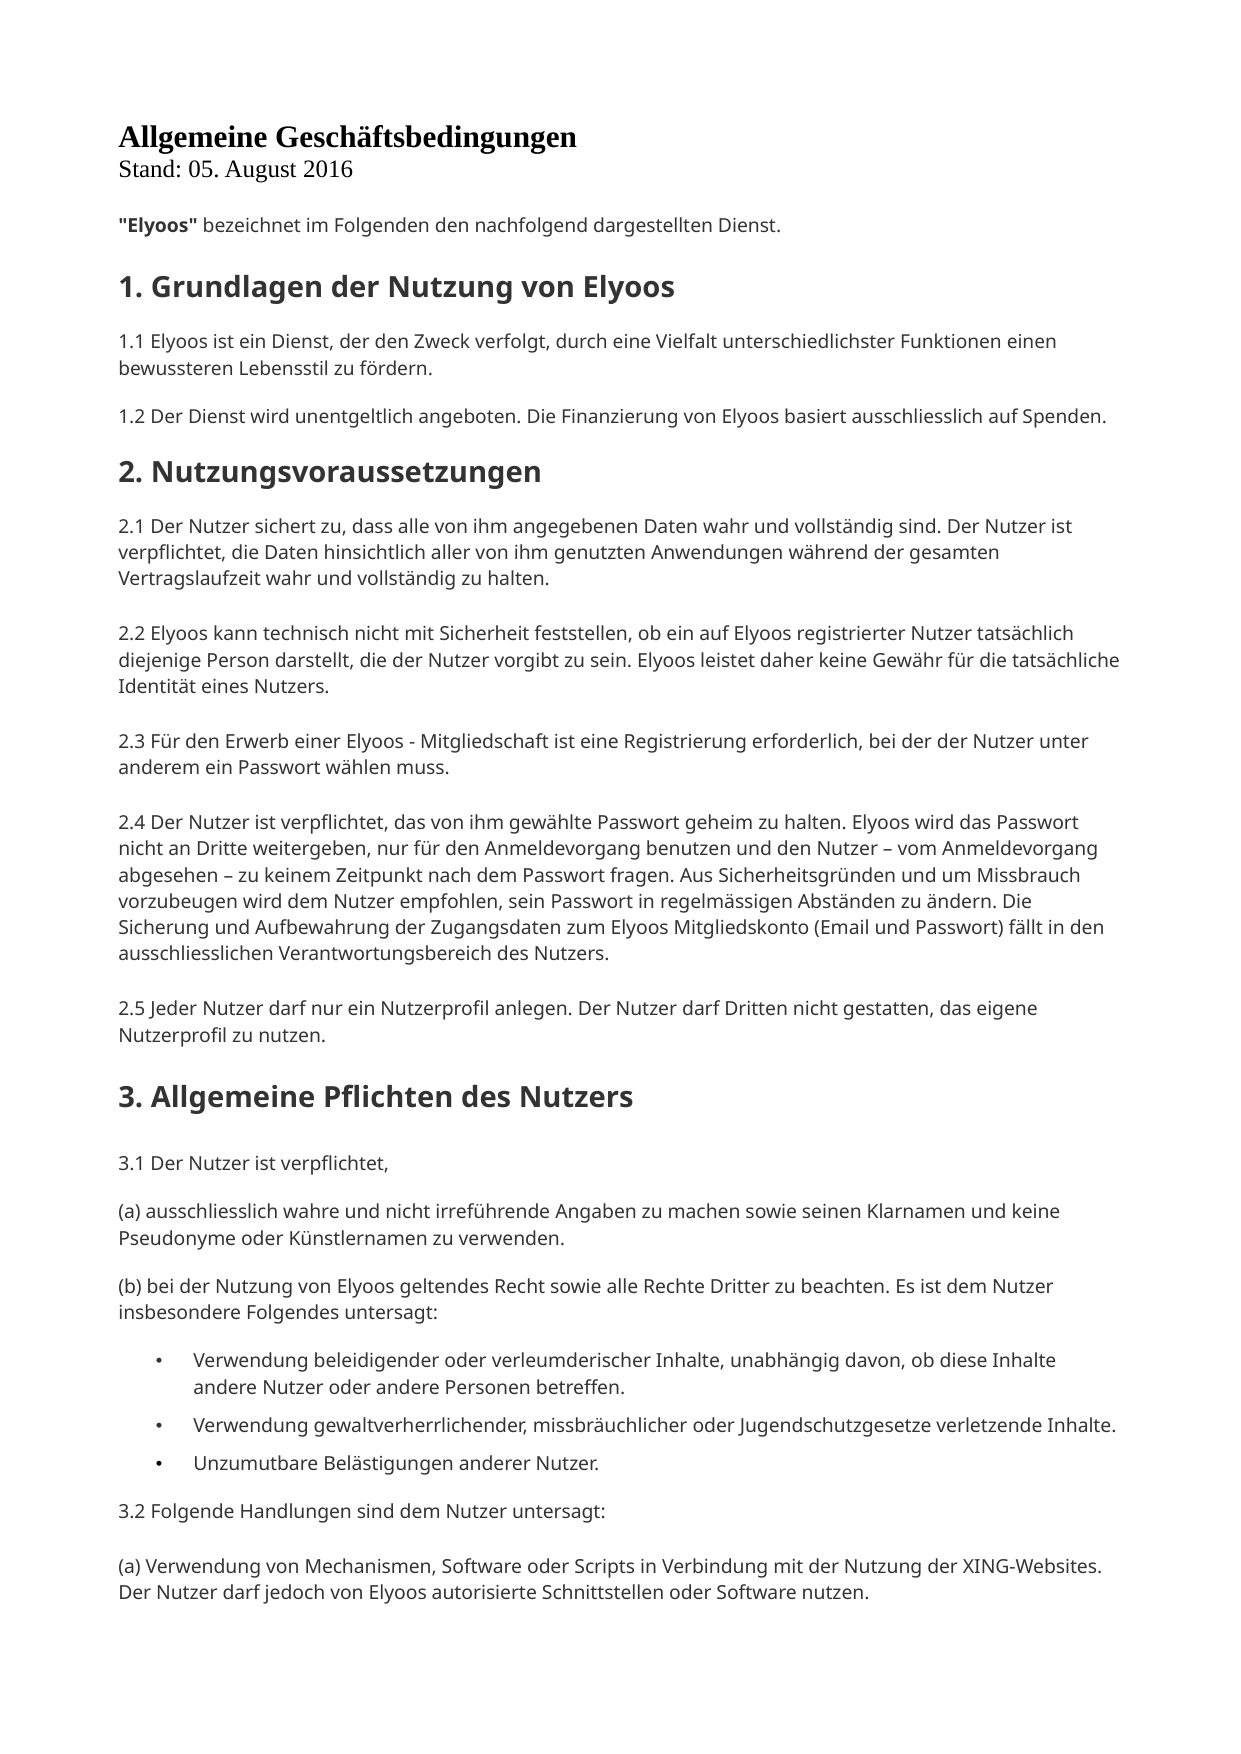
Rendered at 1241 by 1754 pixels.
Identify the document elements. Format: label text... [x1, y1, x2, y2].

text 3.1 Der Nutzer ist verpflichtet, [118, 1150, 1122, 1176]
text 1. Grundlagen der Nutzung von Elyoos [118, 267, 1122, 306]
text 1.2 Der Dienst wird unentgeltlich angeboten. Die Finanzierung von Elyoos basiert ausschliesslich auf Spenden. [118, 403, 1122, 429]
text 2.2 Elyoos kann technisch nicht mit Sicherheit feststellen, ob ein auf Elyoos registrierter Nutzer tatsächlich diejenige Person darstellt, die der Nutzer vorgibt zu sein. Elyoos leistet daher keine Gewähr für die tatsächliche Identität eines Nutzers. [118, 620, 1122, 699]
text Stand: 05. August 2016 [118, 154, 1122, 183]
text Allgemeine Geschäftsbedingungen [118, 118, 1122, 154]
text 1.1 Elyoos ist ein Dienst, der den Zweck verfolgt, durch eine Vielfalt unterschiedlichster Funktionen einen bewussteren Lebensstil zu fördern. [118, 328, 1122, 381]
text (a) Verwendung von Mechanismen, Software oder Scripts in Verbindung mit der Nutzung der XING-Websites. Der Nutzer darf jedoch von Elyoos autorisierte Schnittstellen oder Software nutzen. [118, 1553, 1122, 1605]
text (b) bei der Nutzung von Elyoos geltendes Recht sowie alle Rechte Dritter zu beachten. Es ist dem Nutzer insbesondere Folgendes untersagt: [118, 1273, 1122, 1325]
text 3.2 Folgende Handlungen sind dem Nutzer untersagt: [118, 1498, 1122, 1524]
text 3. Allgemeine Pflichten des Nutzers [118, 1076, 1122, 1116]
list Verwendung beleidigender oder verleumderischer Inhalte, unabhängig davon, ob diese Inhalte andere Nutzer oder andere Personen betreffen. [156, 1347, 1122, 1400]
list Verwendung gewaltverherrlichender, missbräuchlicher oder Jugendschutzgesetze verletzende Inhalte. [156, 1411, 1122, 1438]
text "Elyoos" bezeichnet im Folgenden den nachfolgend dargestellten Dienst. [118, 212, 1122, 238]
text 2.1 Der Nutzer sichert zu, dass alle von ihm angegebenen Daten wahr und vollständig sind. Der Nutzer ist verpflichtet, die Daten hinsichtlich aller von ihm genutzten Anwendungen während der gesamten Vertragslaufzeit wahr und vollständig zu halten. [118, 513, 1122, 591]
list Unzumutbare Belästigungen anderer Nutzer. [156, 1449, 1122, 1476]
text (a) ausschliesslich wahre und nicht irreführende Angaben zu machen sowie seinen Klarnamen und keine Pseudonyme oder Künstlernamen zu verwenden. [118, 1198, 1122, 1251]
text 2.5 Jeder Nutzer darf nur ein Nutzerprofil anlegen. Der Nutzer darf Dritten nicht gestatten, das eigene Nutzerprofil zu nutzen. [118, 995, 1122, 1048]
text 2.3 Für den Erwerb einer Elyoos - Mitgliedschaft ist eine Registrierung erforderlich, bei der der Nutzer unter anderem ein Passwort wählen muss. [118, 728, 1122, 780]
text 2. Nutzungsvoraussetzungen [118, 451, 1122, 491]
text 2.4 Der Nutzer ist verpflichtet, das von ihm gewählte Passwort geheim zu halten. Elyoos wird das Passwort nicht an Dritte weitergeben, nur für den Anmeldevorgang benutzen und den Nutzer – vom Anmeldevorgang abgesehen – zu keinem Zeitpunkt nach dem Passwort fragen. Aus Sicherheitsgründen und um Missbrauch vorzubeugen wird dem Nutzer empfohlen, sein Passwort in regelmässigen Abständen zu ändern. Die Sicherung und Aufbewahrung der Zugangsdaten zum Elyoos Mitgliedskonto (Email und Passwort) fällt in den ausschliesslichen Verantwortungsbereich des Nutzers. [118, 809, 1122, 966]
